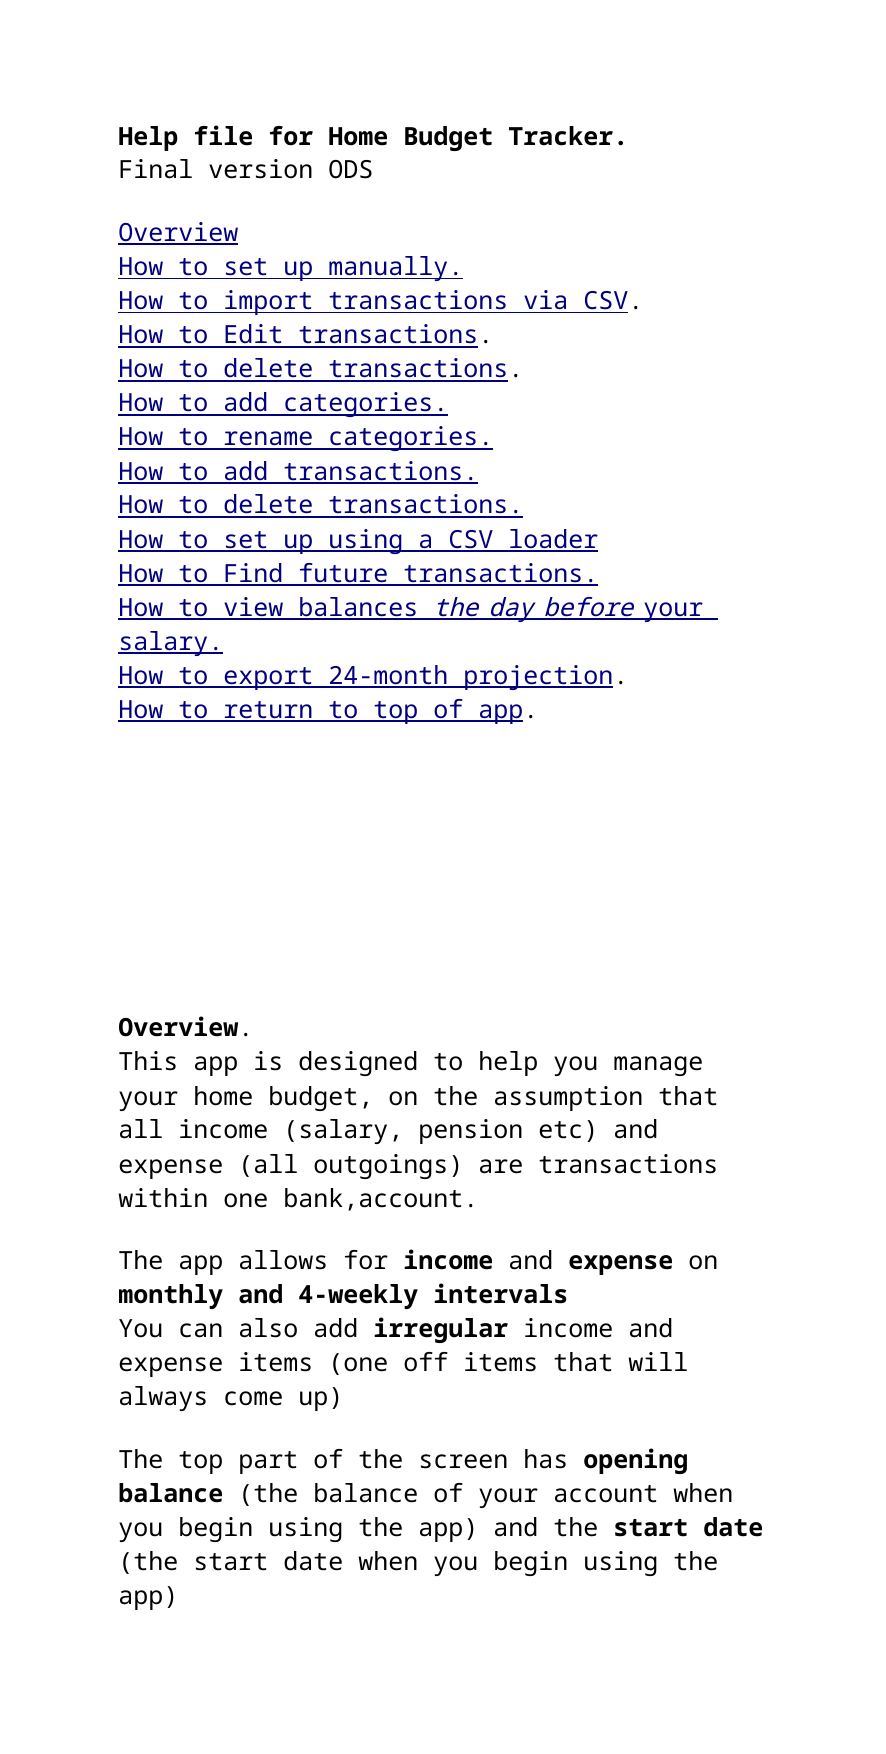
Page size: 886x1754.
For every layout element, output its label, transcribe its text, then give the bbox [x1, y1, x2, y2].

text Overview [118, 215, 768, 249]
text The app allows for income and expense on monthly and 4-weekly intervals [118, 1243, 768, 1311]
text How to return to top of app. [118, 692, 768, 726]
text How to delete transactions. [118, 351, 768, 385]
text How to import transactions via CSV. [118, 283, 768, 317]
text The top part of the screen has opening balance (the balance of your account when you begin using the app) and the start date (the start date when you begin using the app) [118, 1442, 768, 1612]
text Final version ODS [118, 152, 768, 186]
text How to add categories. [118, 385, 768, 419]
text How to set up manually. [118, 249, 768, 283]
text How to rename categories. [118, 419, 768, 453]
text Help file for Home Budget Tracker. [118, 118, 768, 152]
text How to view balances the day before your salary. [118, 589, 768, 657]
text How to delete transactions. [118, 487, 768, 521]
text How to add transactions. [118, 453, 768, 487]
text How to export 24-month projection. [118, 657, 768, 692]
text You can also add irregular income and expense items (one off items that will always come up) [118, 1311, 768, 1413]
text Overview. [118, 1010, 768, 1044]
text How to Edit transactions. [118, 317, 768, 351]
text How to Find future transactions. [118, 555, 768, 589]
text How to set up using a CSV loader [118, 521, 768, 555]
text This app is designed to help you manage your home budget, on the assumption that all income (salary, pension etc) and expense (all outgoings) are transactions within one bank,account. [118, 1044, 768, 1214]
